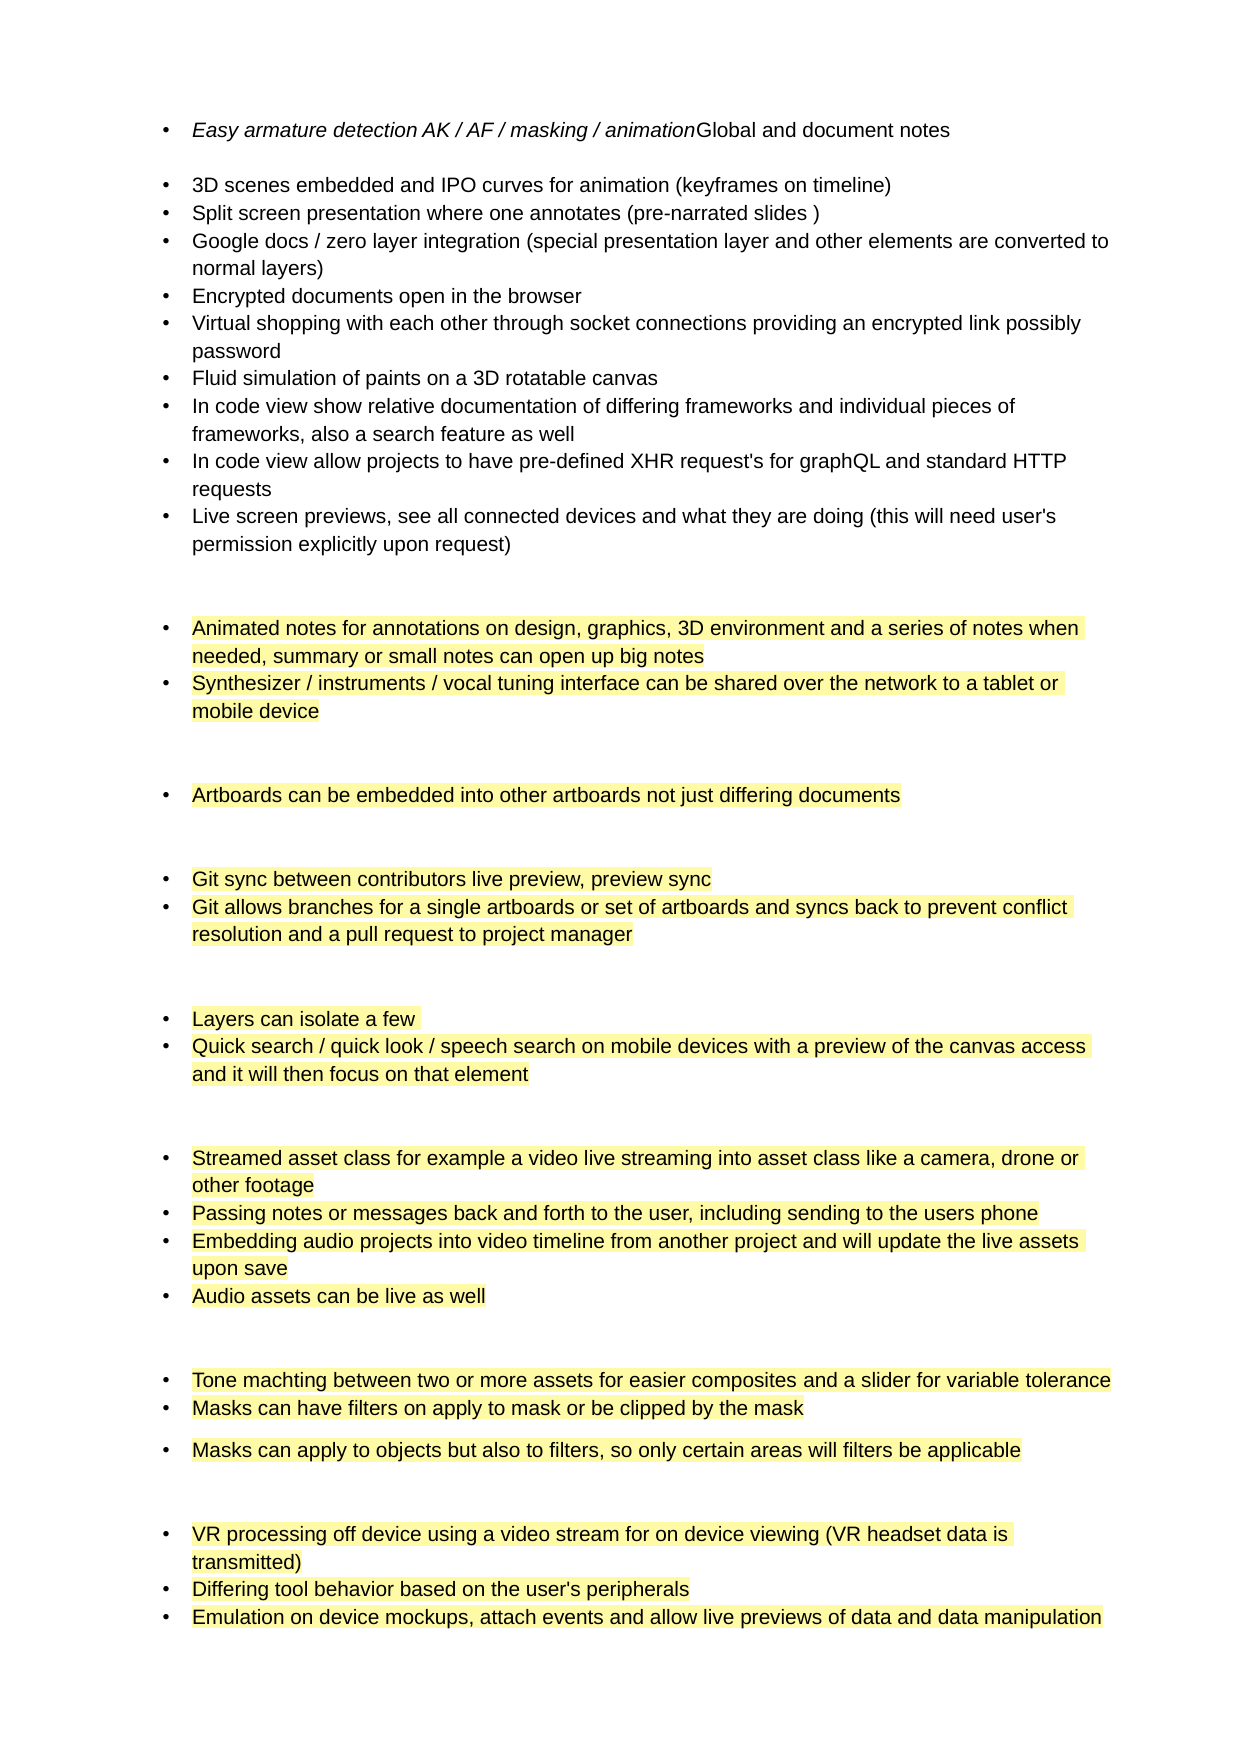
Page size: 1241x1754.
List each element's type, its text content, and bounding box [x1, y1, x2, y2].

list 3D scenes embedded and IPO curves for animation (keyframes on timeline) [162, 173, 1122, 197]
list Easy armature detection AK / AF / masking / animationGlobal and document notes [162, 118, 1122, 142]
list Google docs / zero layer integration (special presentation layer and other elements are converted to normal layers) [162, 228, 1122, 280]
list Synthesizer / instruments / vocal tuning interface can be shared over the network to a tablet or mobile device [162, 671, 1122, 722]
list Embedding audio projects into video timeline from another project and will update the live assets upon save [162, 1228, 1122, 1280]
list Live screen previews, see all connected devices and what they are doing (this will need user's permission explicitly upon request) [162, 504, 1122, 556]
list Virtual shopping with each other through socket connections providing an encrypted link possibly password [162, 311, 1122, 363]
list Audio assets can be live as well [162, 1283, 1122, 1308]
list Git allows branches for a single artboards or set of artboards and syncs back to prevent conflict resolution and a pull request to project manager [162, 894, 1122, 946]
list In code view show relative documentation of differing frameworks and individual pieces of frameworks, also a search feature as well [162, 394, 1122, 445]
list In code view allow projects to have pre-defined XHR request's for graphQL and standard HTTP requests [162, 449, 1122, 501]
list Artboards can be embedded into other artboards not just differing documents [162, 783, 1122, 807]
list Streamed asset class for example a video live streaming into asset class like a camera, drone or other footage [162, 1146, 1122, 1197]
list Layers can isolate a few [162, 1006, 1122, 1030]
list Fluid simulation of paints on a 3D rotatable canvas [162, 366, 1122, 390]
list Split screen presentation where one annotates (pre-narrated slides ) [162, 201, 1122, 225]
list Tone machting between two or more assets for easier composites and a slider for variable tolerance [162, 1368, 1122, 1392]
list VR processing off device using a video stream for on device viewing (VR headset data is transmitted) [162, 1522, 1122, 1573]
list Masks can apply to objects but also to filters, so only certain areas will filters be applicable [162, 1438, 1122, 1462]
list Emulation on device mockups, attach events and allow live previews of data and data manipulation [162, 1604, 1122, 1629]
list Quick search / quick look / speech search on mobile devices with a preview of the canvas access and it will then focus on that element [162, 1034, 1122, 1086]
list Git sync between contributors live preview, preview sync [162, 867, 1122, 891]
list Differing tool behavior based on the user's peripherals [162, 1577, 1122, 1601]
list Encrypted documents open in the browser [162, 283, 1122, 308]
list Masks can have filters on apply to mask or be clipped by the mask [162, 1395, 1122, 1419]
list Animated notes for annotations on design, graphics, 3D environment and a series of notes when needed, summary or small notes can open up big notes [162, 616, 1122, 667]
list Passing notes or messages back and forth to the user, including sending to the users phone [162, 1201, 1122, 1225]
